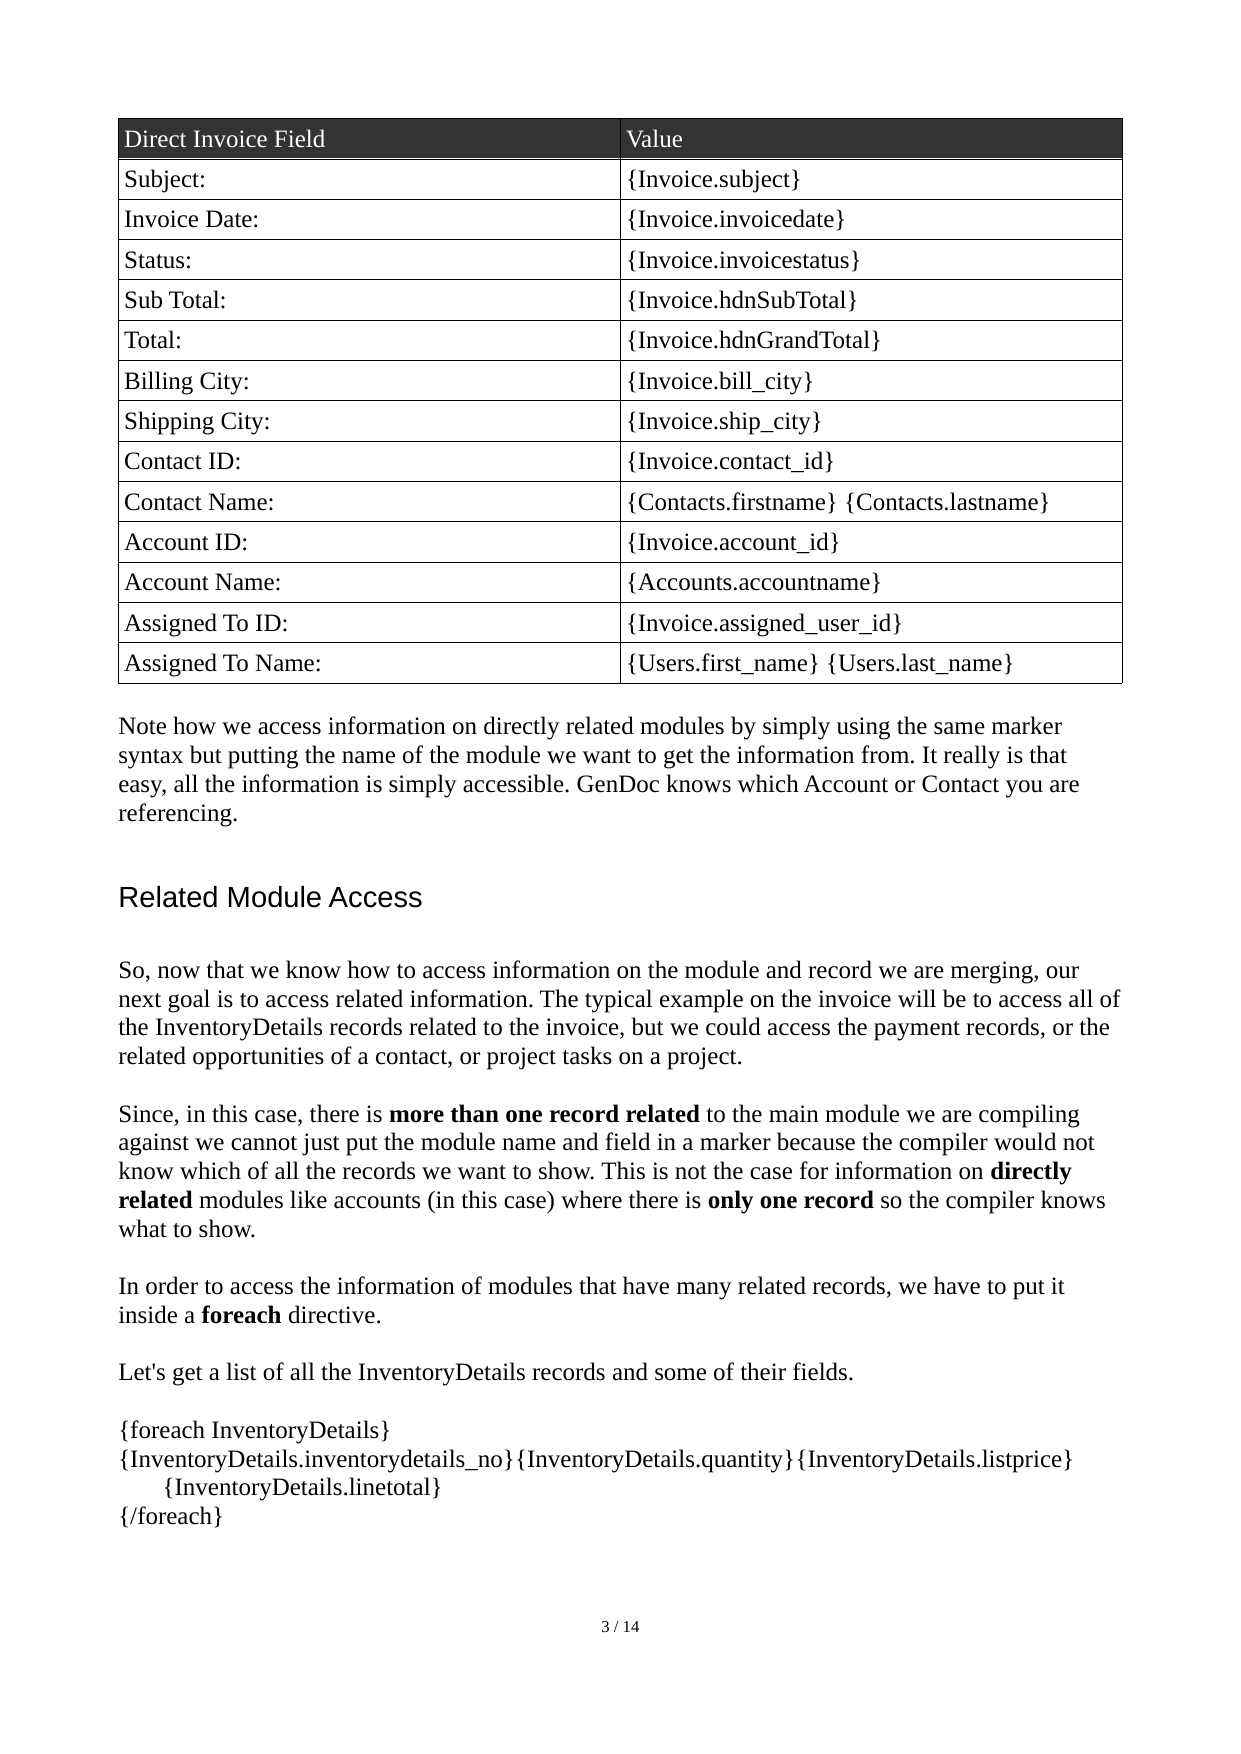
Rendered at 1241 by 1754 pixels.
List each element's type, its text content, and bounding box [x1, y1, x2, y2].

text Since, in this case, there is more than one record related to the main module we are compiling against we cannot just put the module name and field in a marker because the compiler would not know which of all the records we want to show. This is not the case for information on directly related modules like accounts (in this case) where there is only one record so the compiler knows what to show. [118, 1099, 1122, 1242]
table_cell {Invoice.bill_city} [621, 361, 1122, 400]
table_cell {Invoice.hdnSubTotal} [621, 280, 1122, 320]
table_cell Invoice Date: [119, 200, 620, 239]
table_cell {Invoice.account_id} [621, 522, 1122, 562]
text In order to access the information of modules that have many related records, we have to put it inside a foreach directive. [118, 1271, 1122, 1329]
table_cell Contact Name: [119, 482, 620, 521]
table_cell {Users.first_name} {Users.last_name} [621, 643, 1122, 682]
text Note how we access information on directly related modules by simply using the same marker syntax but putting the name of the module we want to get the information from. It really is that easy, all the information is simply accessible. GenDoc knows which Account or Contact you are referencing. [118, 711, 1122, 826]
subtitle Related Module Access [118, 880, 1122, 914]
table_cell Sub Total: [119, 280, 620, 320]
table_cell Subject: [119, 160, 620, 199]
table_cell {Invoice.subject} [621, 160, 1122, 199]
table_cell {Invoice.invoicedate} [621, 200, 1122, 239]
table_cell {Invoice.invoicestatus} [621, 240, 1122, 279]
table_cell {Invoice.ship_city} [621, 401, 1122, 441]
table_cell Account Name: [119, 563, 620, 602]
table_cell Total: [119, 321, 620, 360]
table_header Direct Invoice Field [119, 119, 620, 158]
text {/foreach} [118, 1501, 1122, 1530]
text Let's get a list of all the InventoryDetails records and some of their fields. [118, 1357, 1122, 1386]
text {InventoryDetails.inventorydetails_no} {InventoryDetails.quantity} {InventoryDetails.listprice} {InventoryDetails.linetotal} [118, 1444, 1122, 1501]
table_cell Contact ID: [119, 442, 620, 481]
table_cell {Contacts.firstname} {Contacts.lastname} [621, 482, 1122, 521]
table_cell {Invoice.contact_id} [621, 442, 1122, 481]
table_cell Shipping City: [119, 401, 620, 441]
table_cell {Invoice.assigned_user_id} [621, 603, 1122, 642]
table_cell {Invoice.hdnGrandTotal} [621, 321, 1122, 360]
text So, now that we know how to access information on the module and record we are merging, our next goal is to access related information. The typical example on the invoice will be to access all of the InventoryDetails records related to the invoice, but we could access the payment records, or the related opportunities of a contact, or project tasks on a project. [118, 955, 1122, 1070]
table_cell Account ID: [119, 522, 620, 562]
table_cell Assigned To ID: [119, 603, 620, 642]
table_cell Assigned To Name: [119, 643, 620, 682]
table_cell Status: [119, 240, 620, 279]
text {foreach InventoryDetails} [118, 1415, 1122, 1444]
table_header Value [621, 119, 1122, 158]
table_cell Billing City: [119, 361, 620, 400]
table_cell {Accounts.accountname} [621, 563, 1122, 602]
